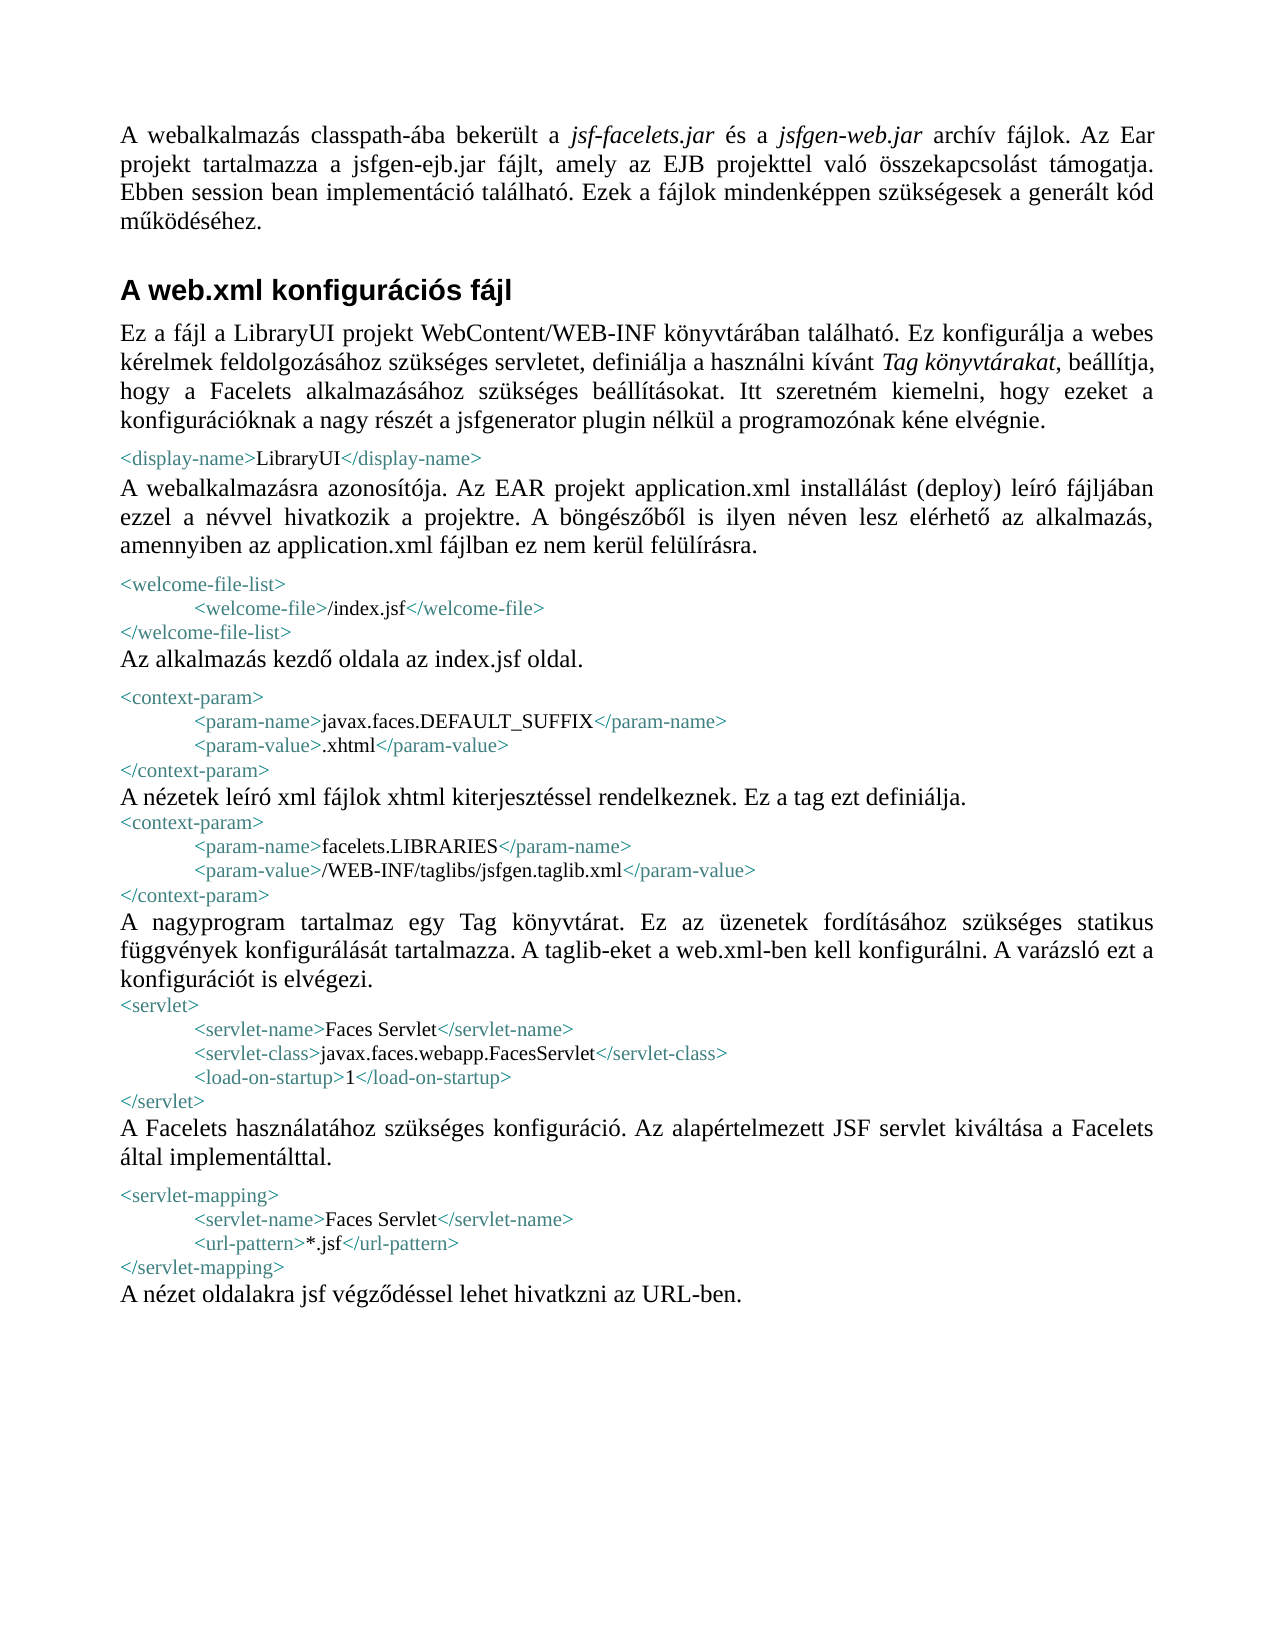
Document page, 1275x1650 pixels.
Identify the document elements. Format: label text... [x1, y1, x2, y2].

text </context-param> [120, 757, 1155, 782]
text <welcome-file>/index.jsf</welcome-file> [120, 596, 1155, 620]
text <servlet-name>Faces Servlet</servlet-name> [120, 1207, 1155, 1231]
text <url-pattern>*.jsf</url-pattern> [120, 1231, 1155, 1255]
text <context-param> [120, 810, 1155, 834]
text <context-param> [120, 685, 1155, 709]
text <servlet-name>Faces Servlet</servlet-name> [120, 1017, 1155, 1041]
text A webalkalmazásra azonosítója. Az EAR projekt application.xml installálást (deploy) leíró fájljában ezzel a névvel hivatkozik a projektre. A böngészőből is ilyen néven lesz elérhető az alkalmazás, amennyiben az application.xml fájlban ez nem kerül felülírásra. [120, 473, 1155, 559]
text <display-name>LibraryUI</display-name> [120, 446, 1155, 470]
text </context-param> [120, 882, 1155, 907]
text <servlet-class>javax.faces.webapp.FacesServlet</servlet-class> [120, 1041, 1155, 1065]
text </welcome-file-list> [120, 620, 1155, 644]
text <param-value>.xhtml</param-value> [120, 733, 1155, 757]
text <load-on-startup>1</load-on-startup> [120, 1065, 1155, 1089]
text A nézetek leíró xml fájlok xhtml kiterjesztéssel rendelkeznek. Ez a tag ezt definiálja. [120, 782, 1155, 810]
subtitle A web.xml konfigurációs fájl [120, 272, 1155, 306]
text <param-name>facelets.LIBRARIES</param-name> [120, 834, 1155, 858]
text <welcome-file-list> [120, 572, 1155, 596]
text A Facelets használatához szükséges konfiguráció. Az alapértelmezett JSF servlet kiváltása a Facelets által implementálttal. [120, 1113, 1155, 1171]
text </servlet> [120, 1089, 1155, 1113]
text A nagyprogram tartalmaz egy Tag könyvtárat. Ez az üzenetek fordításához szükséges statikus függvények konfigurálását tartalmazza. A taglib-eket a web.xml-ben kell konfigurálni. A varázsló ezt a konfigurációt is elvégezi. [120, 907, 1155, 993]
text <servlet> [120, 993, 1155, 1017]
text A webalkalmazás classpath-ába bekerült a jsf-facelets.jar és a jsfgen-web.jar archív fájlok. Az Ear projekt tartalmazza a jsfgen-ejb.jar fájlt, amely az EJB projekttel való összekapcsolást támogatja. Ebben session bean implementáció található. Ezek a fájlok mindenképpen szükségesek a generált kód működéséhez. [120, 120, 1155, 235]
text <param-name>javax.faces.DEFAULT_SUFFIX</param-name> [120, 709, 1155, 733]
text A nézet oldalakra jsf végződéssel lehet hivatkzni az URL-ben. [120, 1279, 1155, 1308]
text <param-value>/WEB-INF/taglibs/jsfgen.taglib.xml</param-value> [120, 858, 1155, 882]
text </servlet-mapping> [120, 1255, 1155, 1279]
text Az alkalmazás kezdő oldala az index.jsf oldal. [120, 644, 1155, 673]
text <servlet-mapping> [120, 1183, 1155, 1207]
text Ez a fájl a LibraryUI projekt WebContent/WEB-INF könyvtárában található. Ez konfigurálja a webes kérelmek feldolgozásához szükséges servletet, definiálja a használni kívánt Tag könyvtárakat, beállítja, hogy a Facelets alkalmazásához szükséges beállításokat. Itt szeretném kiemelni, hogy ezeket a konfigurációknak a nagy részét a jsfgenerator plugin nélkül a programozónak kéne elvégnie. [120, 318, 1155, 433]
